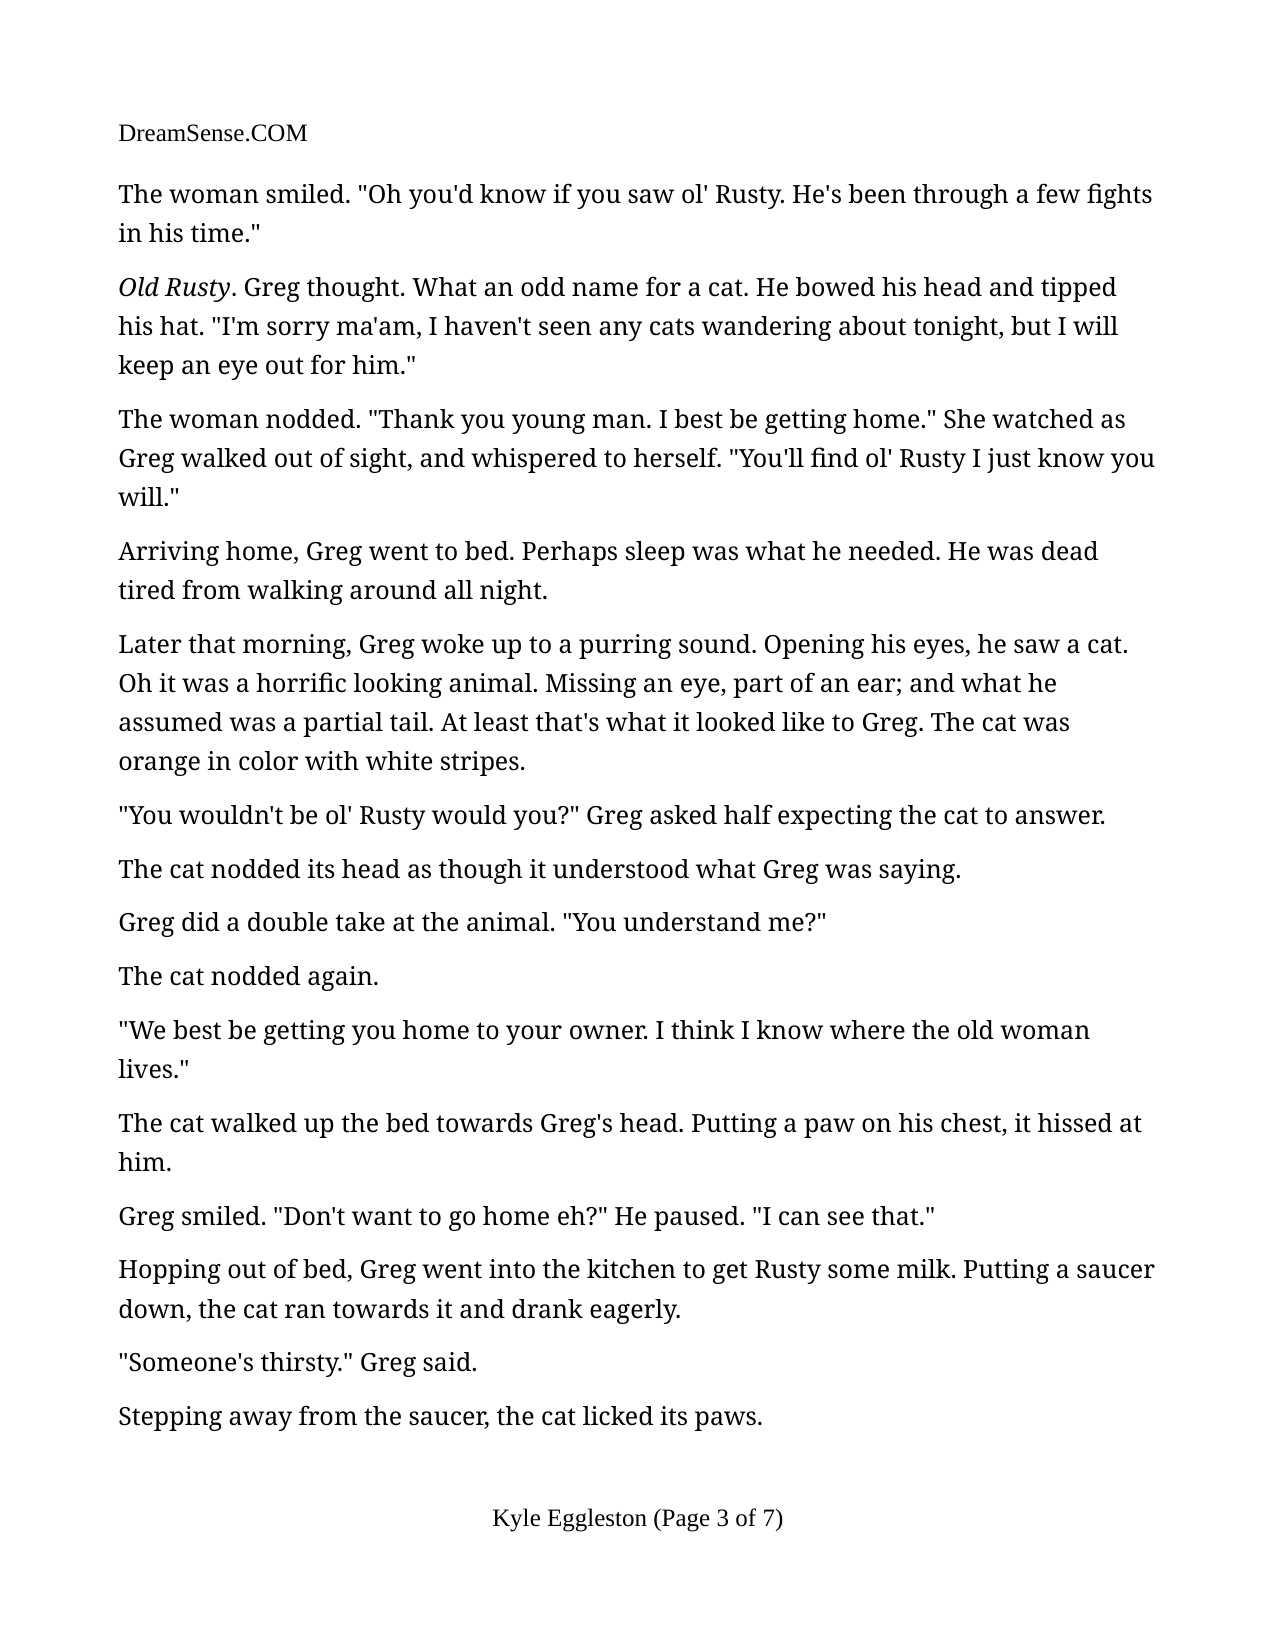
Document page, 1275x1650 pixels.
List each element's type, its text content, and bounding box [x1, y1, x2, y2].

text "Someone's thirsty." Greg said. [118, 1345, 1157, 1379]
text The cat nodded its head as though it understood what Greg was saying. [118, 851, 1157, 885]
text Later that morning, Greg woke up to a purring sound. Opening his eyes, he saw a cat. Oh it was a horrific looking animal. Missing an eye, part of an ear; and what he assumed was a partial tail. At least that's what it looked like to Greg. The cat was orange in color with white stripes. [118, 626, 1157, 778]
text Arriving home, Greg went to bed. Perhaps sleep was what he needed. He was dead tired from walking around all night. [118, 533, 1157, 607]
text The woman nodded. "Thank you young man. I best be getting home." She watched as Greg walked out of sight, and whispered to herself. "You'll find ol' Rusty I just know you will." [118, 401, 1157, 514]
text Stepping away from the saucer, the cat licked its paws. [118, 1399, 1157, 1433]
text "We best be getting you home to your owner. I think I know where the old woman lives." [118, 1013, 1157, 1086]
text Greg did a double take at the animal. "You understand me?" [118, 905, 1157, 939]
text The cat nodded again. [118, 959, 1157, 993]
text Old Rusty. Greg thought. What an odd name for a cat. He bowed his head and tipped his hat. "I'm sorry ma'am, I haven't seen any cats wandering about tonight, but I will keep an eye out for him." [118, 269, 1157, 382]
text Greg smiled. "Don't want to go home eh?" He paused. "I can see that." [118, 1198, 1157, 1232]
text Hopping out of bed, Greg went into the kitchen to get Rusty some milk. Putting a saucer down, the cat ran towards it and drank eagerly. [118, 1252, 1157, 1325]
text "You wouldn't be ol' Rusty would you?" Greg asked half expecting the cat to answer. [118, 798, 1157, 832]
text The woman smiled. "Oh you'd know if you saw ol' Rusty. He's been through a few fights in his time." [118, 176, 1157, 249]
text The cat walked up the bed towards Greg's head. Putting a paw on his chest, it hissed at him. [118, 1106, 1157, 1179]
